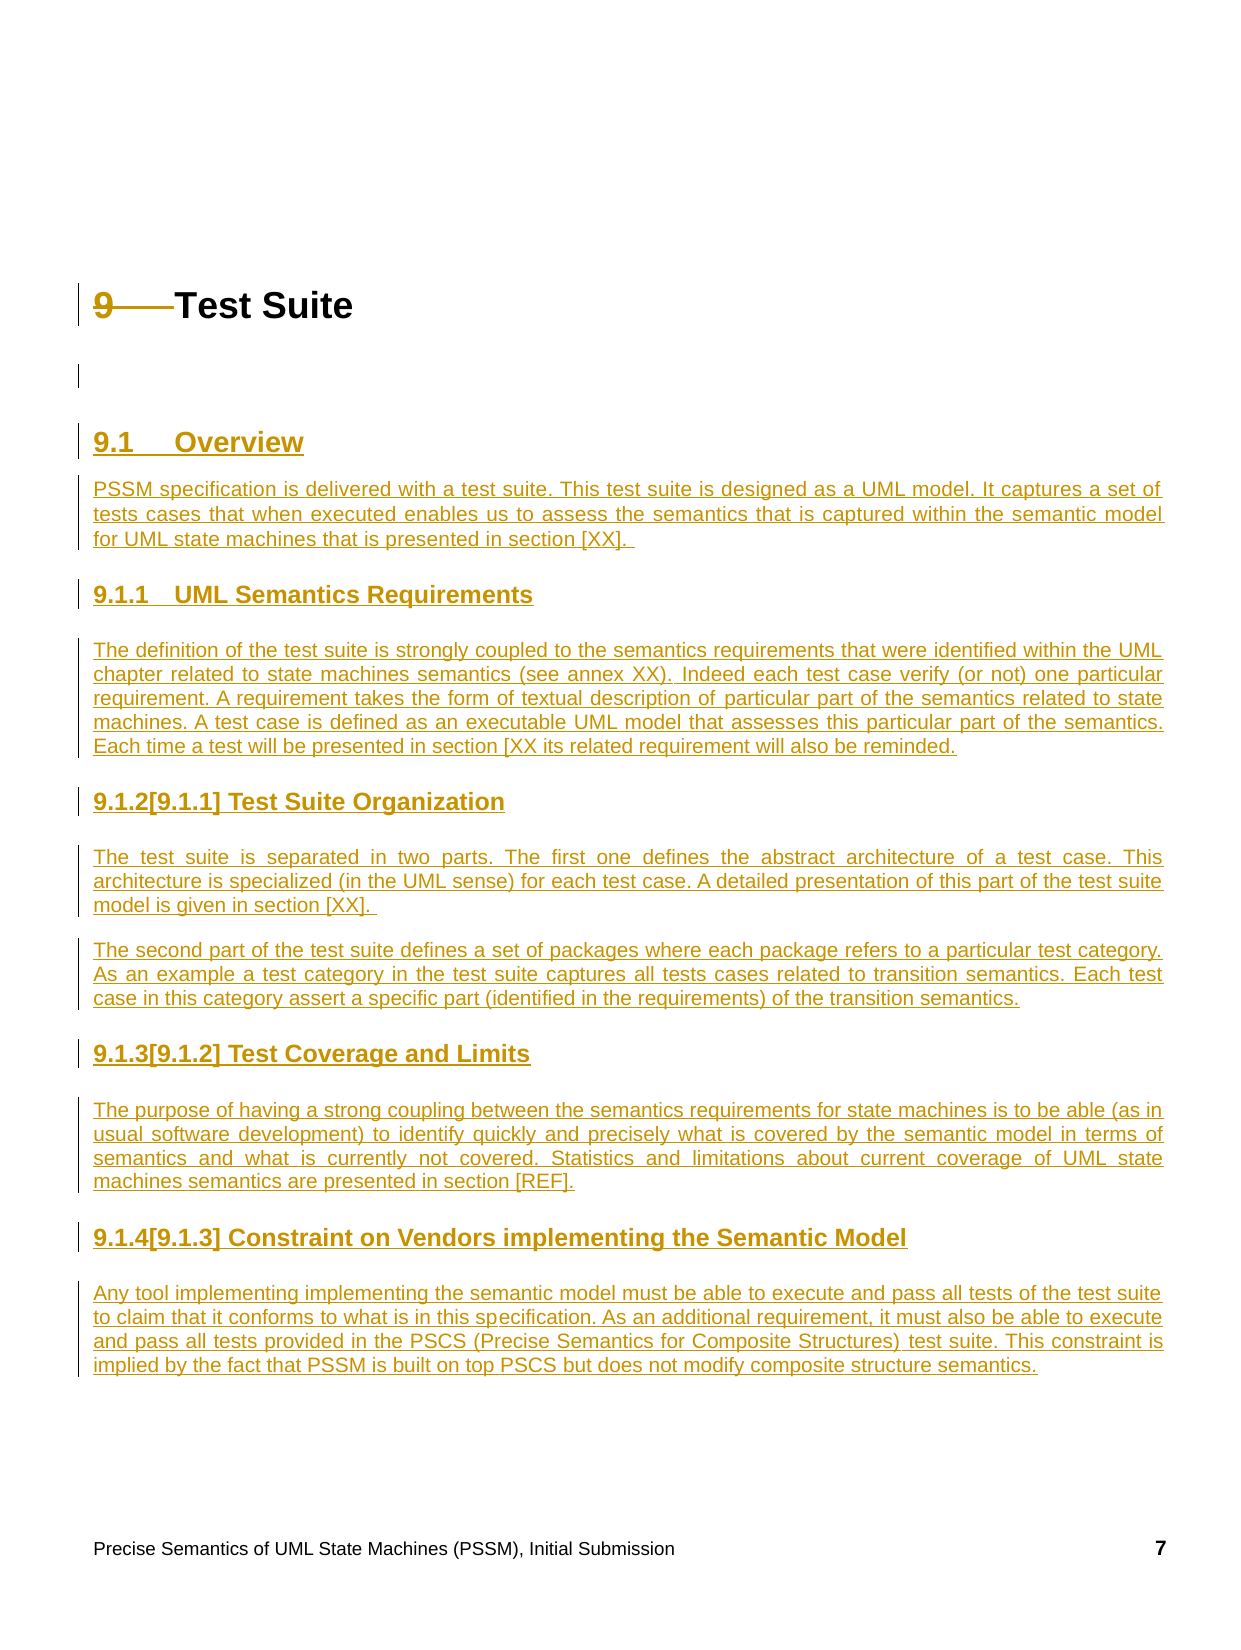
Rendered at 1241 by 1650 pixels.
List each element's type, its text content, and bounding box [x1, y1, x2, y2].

text The definition of the test suite is strongly coupled to the semantics requirements that were identified within the UML [93, 638, 1164, 659]
subtitle Test Suite [93, 283, 1164, 326]
text machines. A test case is defined as an executable UML model that assesses this particular part of the semantics. [93, 708, 1164, 731]
text case in this category assert a specific part (identified in the requirements) of the transition semantics. [93, 984, 1164, 1010]
subtitle Overview [93, 423, 1164, 459]
text architecture is specialized (in the UML sense) for each test case. A detailed presentation of this part of the test suite [93, 867, 1164, 890]
subtitle Test Suite Organization [93, 787, 1164, 816]
text semantics and what is currently not covered. Statistics and limitations about current coverage of UML state [93, 1143, 1164, 1166]
text for UML state machines that is presented in section [XX]. [93, 523, 1164, 550]
subtitle Test Coverage and Limits [93, 1039, 1164, 1068]
text PSSM specification is delivered with a test suite. This test suite is designed as a UML model. It captures a set of tests cases that when executed enables us to assess the semantics that is captured within the semantic model [93, 475, 1164, 522]
text The second part of the test suite defines a set of packages where each package refers to a particular test category. As an example a test category in the test suite captures all tests cases related to transition semantics. Each test [93, 938, 1164, 983]
text usual software development) to identify quickly and precisely what is covered by the semantic model in terms of [93, 1119, 1164, 1142]
subtitle UML Semantics Requirements [93, 579, 1164, 609]
text Any tool implementing implementing the semantic model must be able to execute and pass all tests of the test suite to claim that it conforms to what is in this specification. As an additional requirement, it must also be able to execute and pass all tests provided in the PSCS (Precise Semantics for Composite Structures) test suite. This constraint is [93, 1281, 1164, 1350]
text The purpose of having a strong coupling between the semantics requirements for state machines is to be able (as in [93, 1097, 1164, 1118]
text The test suite is separated in two parts. The first one defines the abstract architecture of a test case. This [93, 845, 1164, 866]
text machines semantics are presented in section [REF]. [93, 1167, 1164, 1193]
text requirement. A requirement takes the form of textual description of particular part of the semantics related to state [93, 684, 1164, 707]
text Each time a test will be presented in section [XX its related requirement will also be reminded. [93, 732, 1164, 758]
text chapter related to state machines semantics (see annex XX). Indeed each test case verify (or not) one particular [93, 660, 1164, 683]
text model is given in section [XX]. [93, 891, 1164, 917]
text implied by the fact that PSSM is built on top PSCS but does not modify composite structure semantics. [93, 1351, 1164, 1377]
subtitle Constraint on Vendors implementing the Semantic Model [93, 1222, 1164, 1252]
